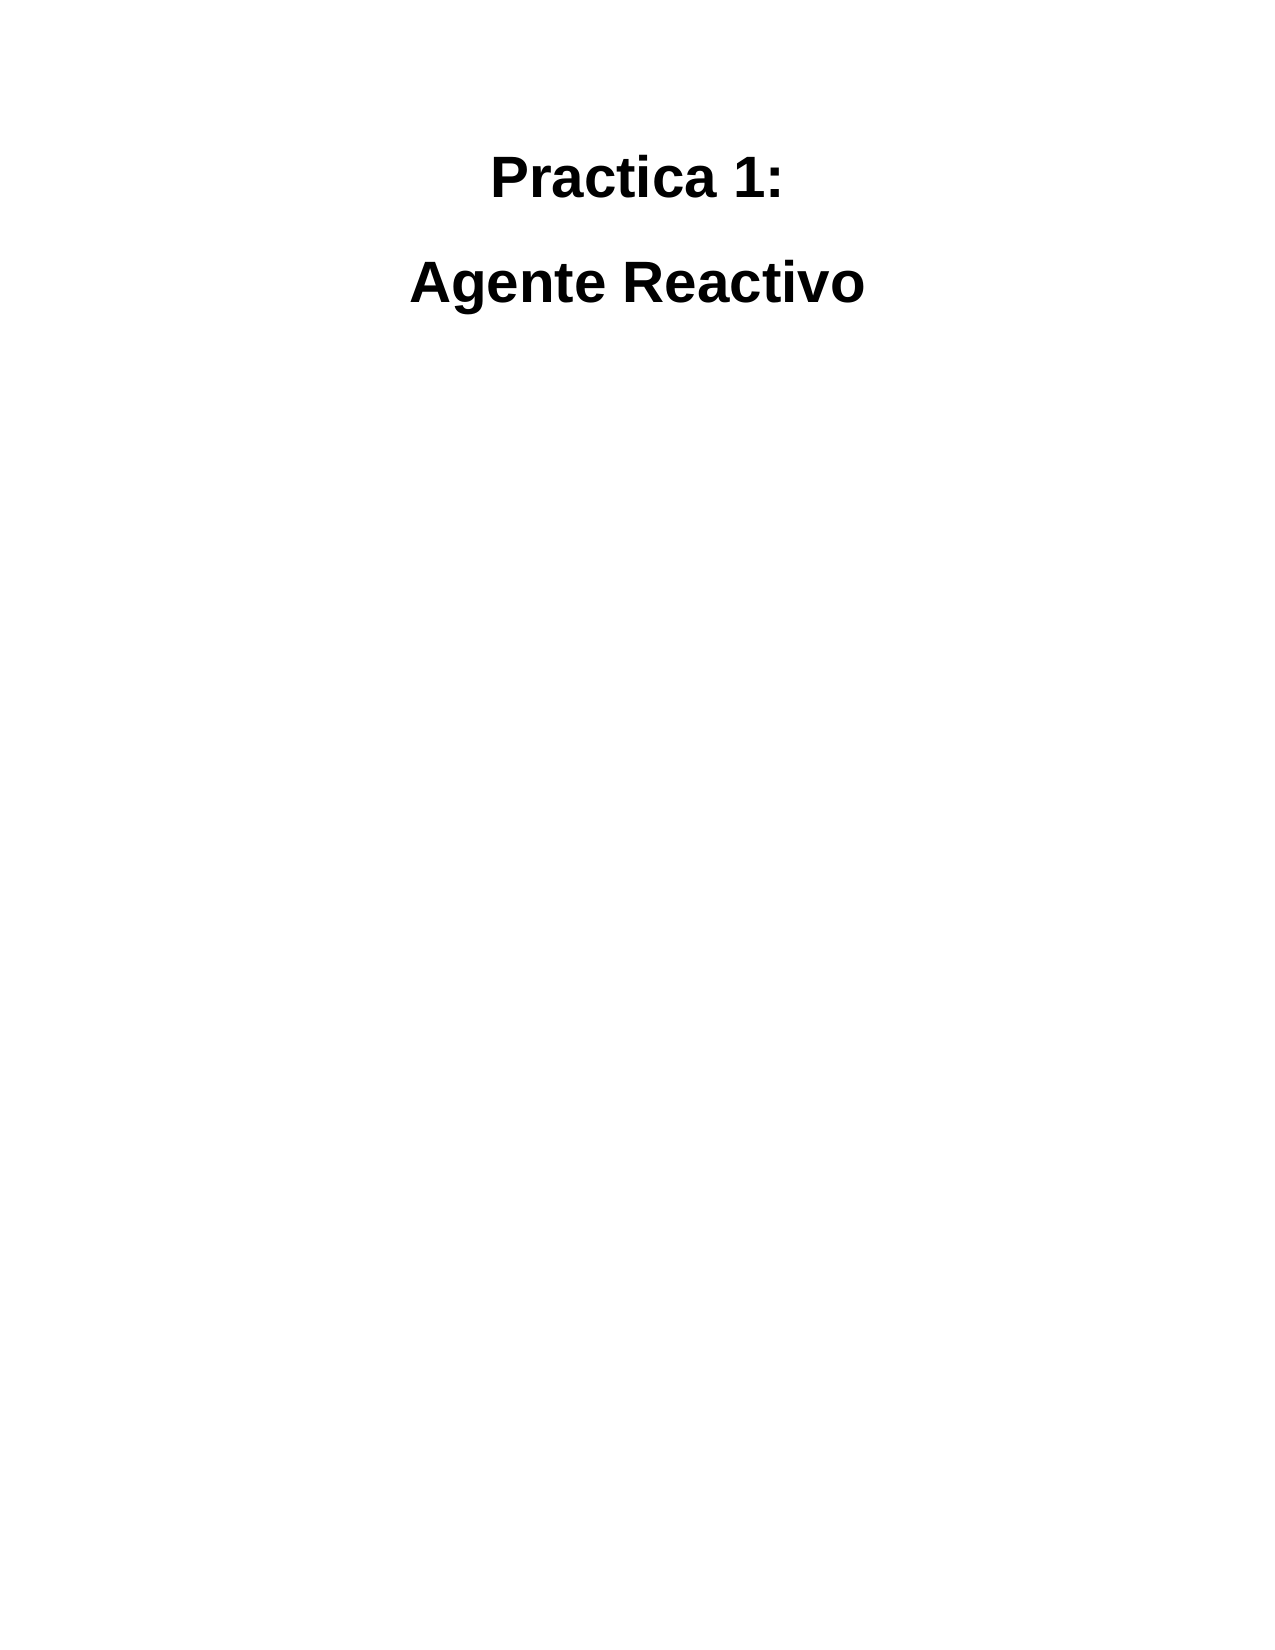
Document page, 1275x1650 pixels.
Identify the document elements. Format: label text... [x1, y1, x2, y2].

title Practica 1: [118, 143, 1157, 210]
title Agente Reactivo [118, 248, 1157, 315]
